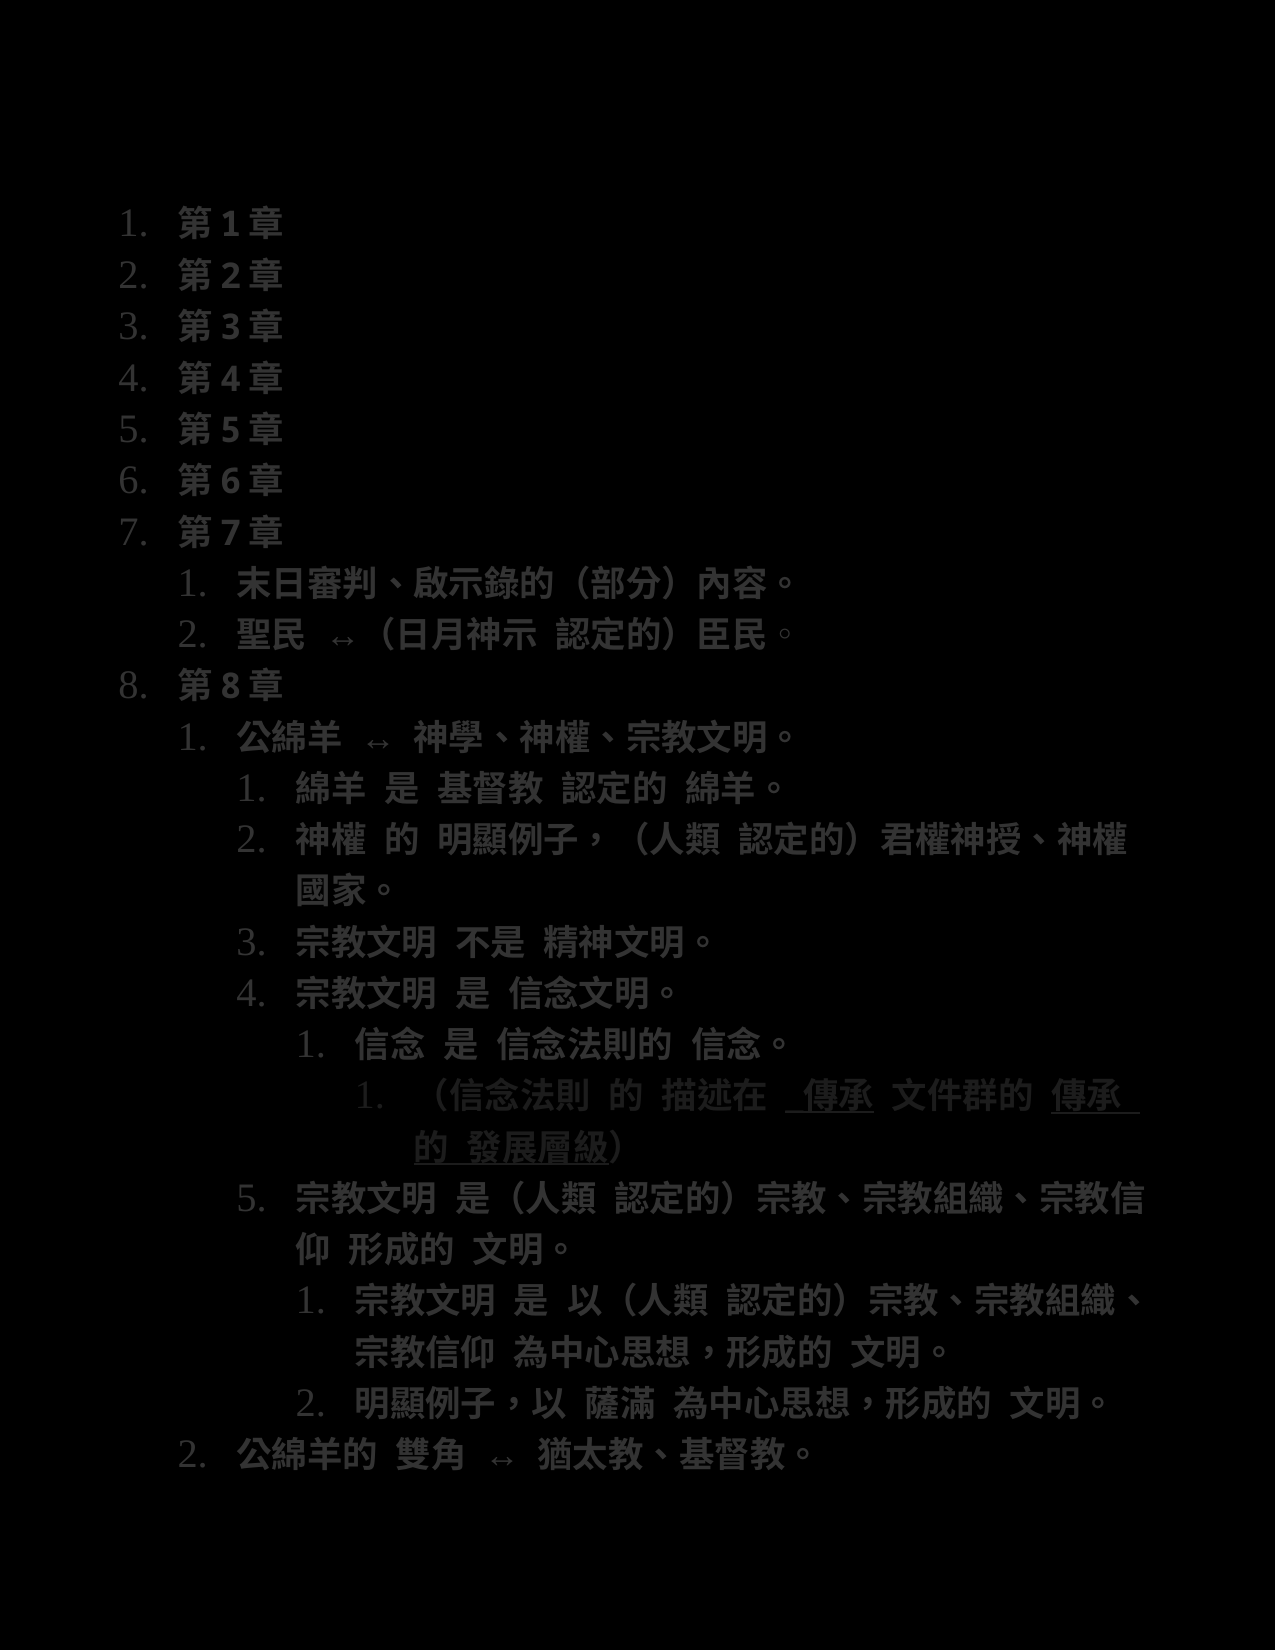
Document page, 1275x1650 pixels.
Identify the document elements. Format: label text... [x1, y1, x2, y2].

list 第7章 [118, 504, 1157, 555]
list 宗教文明 是 以（人類 認定的）宗教、宗教組織、宗教信仰 為中心思想，形成的 文明。 [295, 1273, 1157, 1375]
list 第3章 [118, 298, 1157, 350]
list 宗教文明 是（人類 認定的）宗教、宗教組織、宗教信仰 形成的 文明。 [236, 1170, 1157, 1273]
list 第1章 [118, 196, 1157, 247]
list （信念法則 的 描述在 _傳承 文件群的 傳承 的 發展層級） [354, 1068, 1157, 1170]
list 信念 是 信念法則的 信念。 [295, 1017, 1157, 1068]
list 公綿羊 ↔ 神學、神權、宗教文明。 [177, 709, 1157, 760]
list 末日審判、啟示錄的（部分）內容。 [177, 555, 1157, 607]
list 公綿羊的 雙角 ↔ 猶太教、基督教。 [177, 1427, 1157, 1478]
list 明顯例子，以 薩滿 為中心思想，形成的 文明。 [295, 1375, 1157, 1427]
list 綿羊 是 基督教 認定的 綿羊。 [236, 760, 1157, 812]
list 第4章 [118, 350, 1157, 401]
list 宗教文明 是 信念文明。 [236, 965, 1157, 1017]
list 宗教文明 不是 精神文明。 [236, 914, 1157, 965]
list 聖民 ↔（日月神示 認定的）臣民。 [177, 607, 1157, 658]
list 神權 的 明顯例子，（人類 認定的）君權神授、神權國家。 [236, 812, 1157, 914]
list 第8章 [118, 658, 1157, 709]
list 第5章 [118, 401, 1157, 453]
list 第6章 [118, 453, 1157, 504]
list 第2章 [118, 247, 1157, 298]
